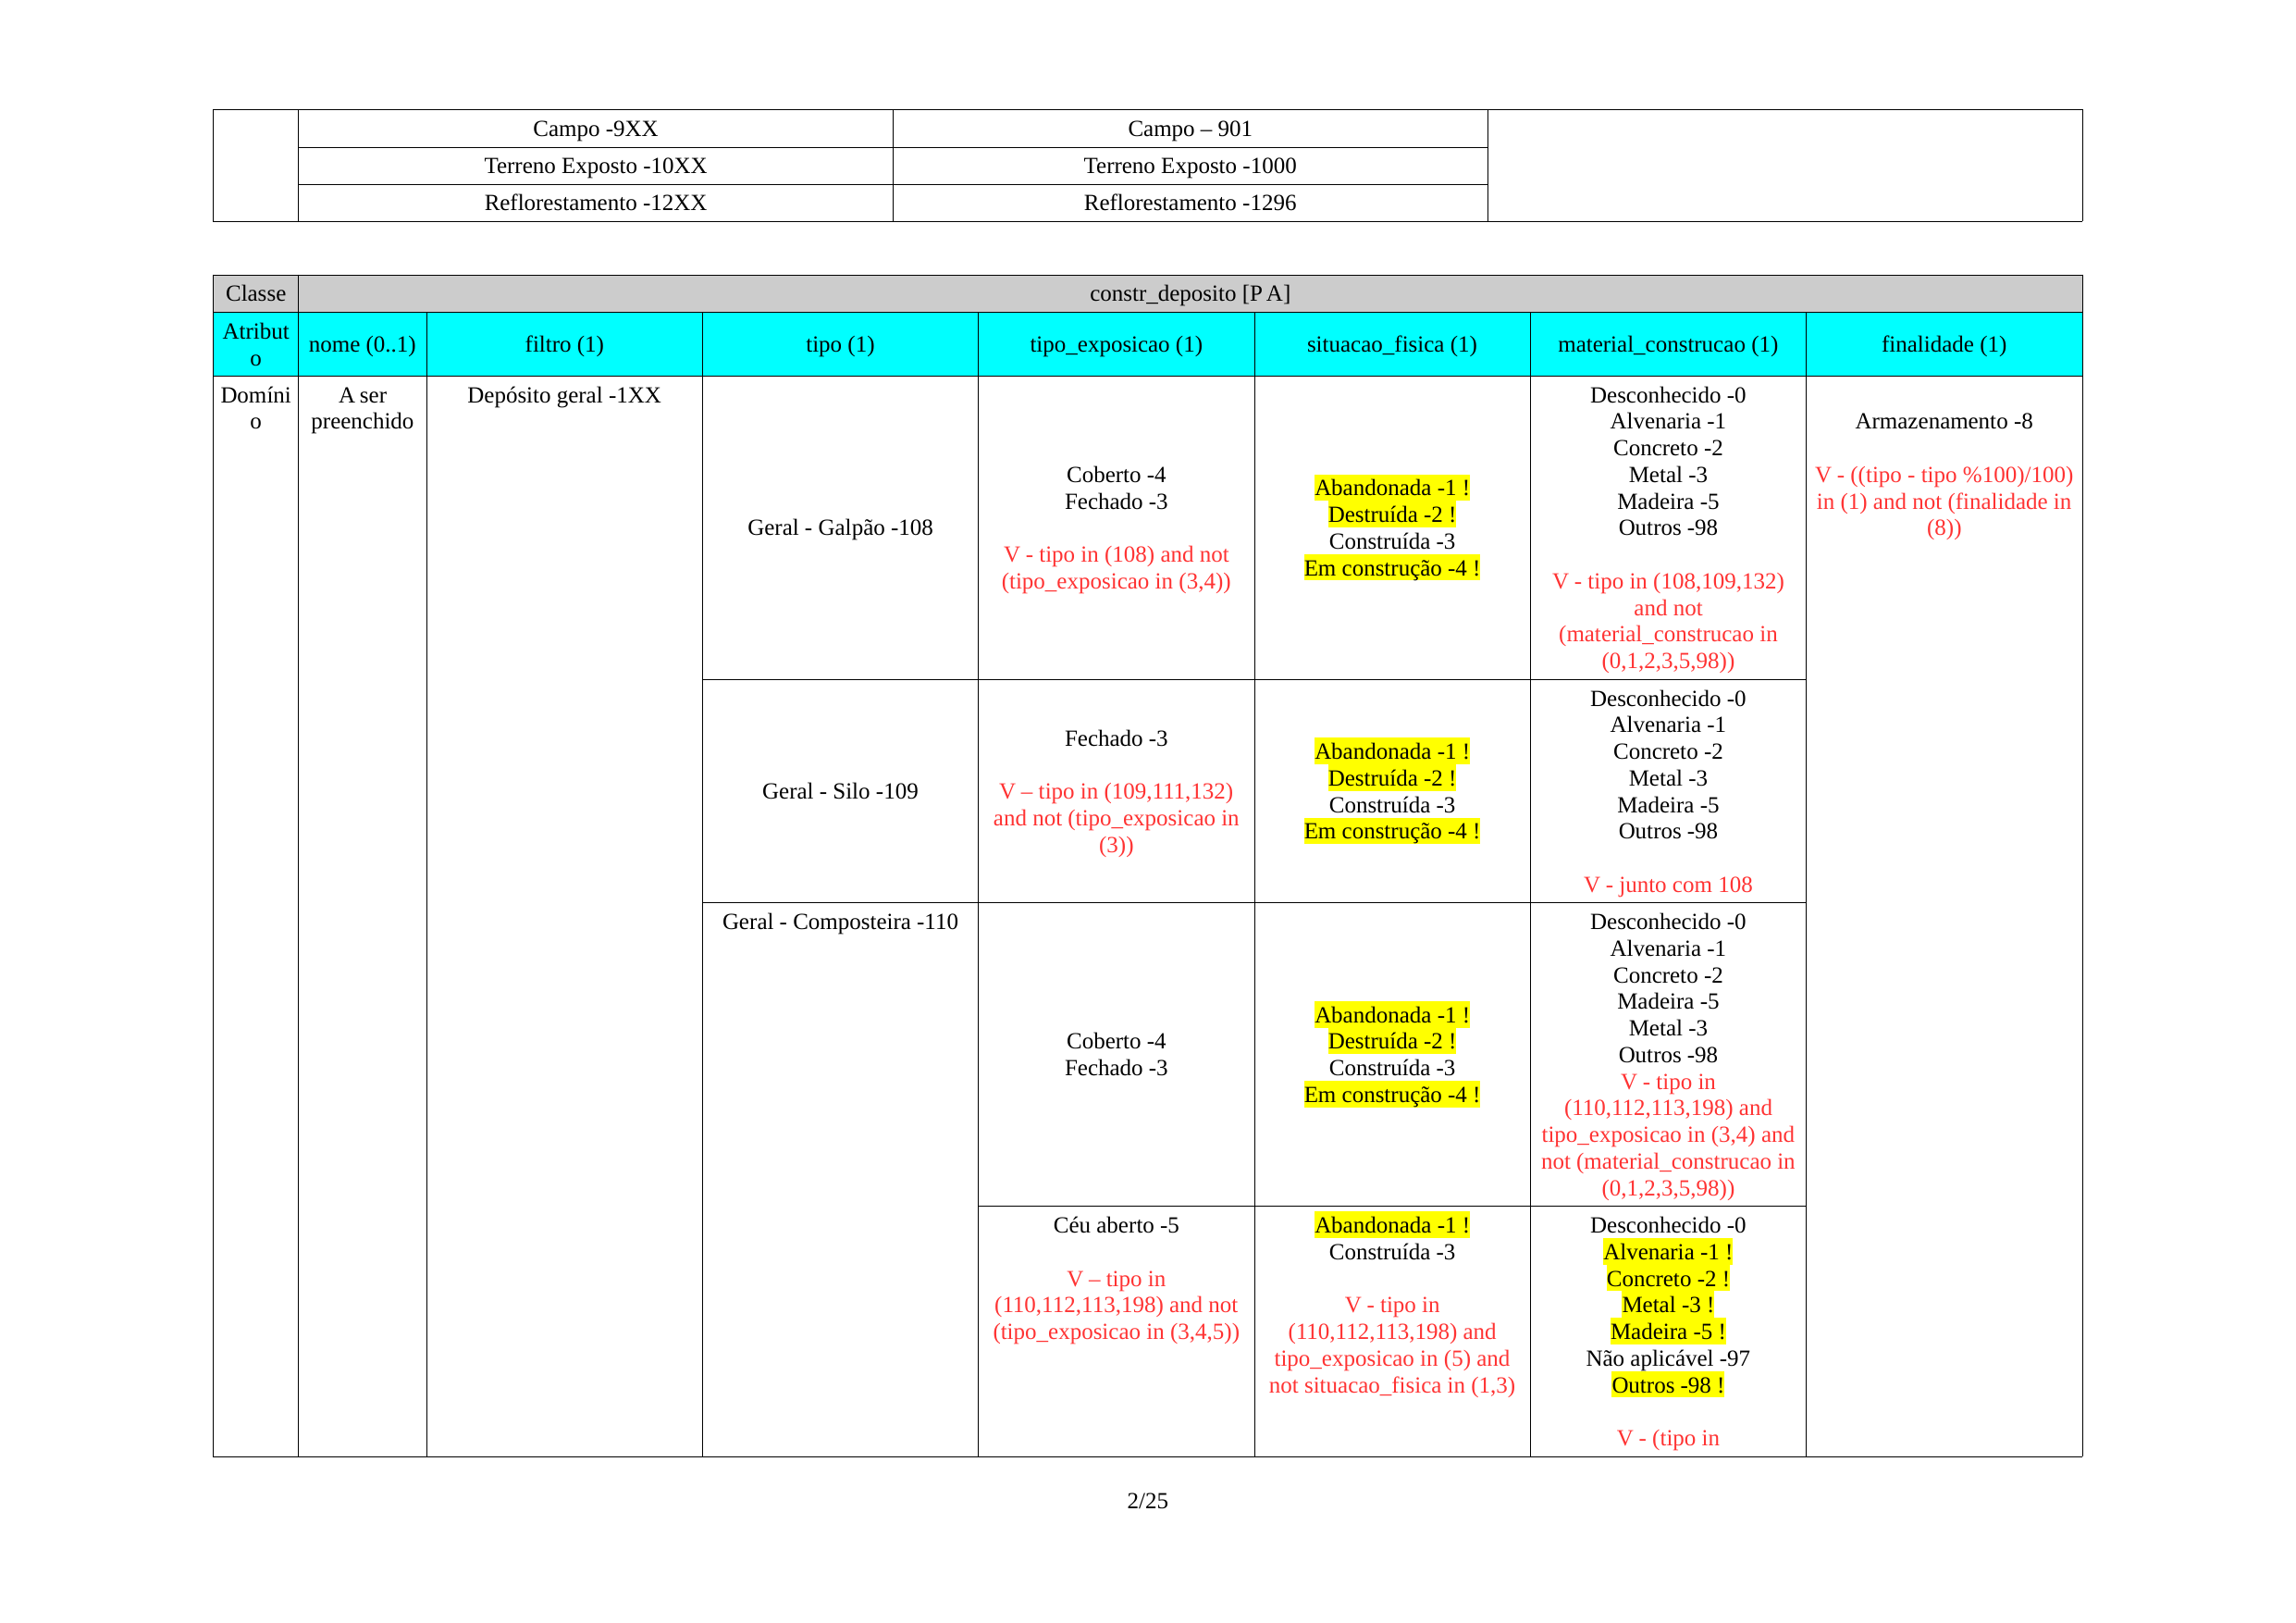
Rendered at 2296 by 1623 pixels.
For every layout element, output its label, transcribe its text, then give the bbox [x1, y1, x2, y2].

table_cell nome (0..1) [299, 313, 426, 376]
table_cell Desconhecido -0 Alvenaria -1 Concreto -2 Madeira -5 Metal -3 Outros -98 V - tipo in (110,112,113,198) and tipo_exposicao in (3,4) and not (material_construcao in (0,1,2,3,5,98)) [1531, 903, 1806, 1206]
table_cell Geral - Silo -109 [703, 680, 978, 902]
table_header constr_deposito [P A] [299, 276, 2082, 312]
table_cell Terreno Exposto -1000 [894, 148, 1487, 184]
table_cell Depósito geral -1XX [427, 377, 702, 1456]
table_cell filtro (1) [427, 313, 702, 376]
table_cell [214, 110, 298, 221]
table_cell Desconhecido -0 Alvenaria -1 Concreto -2 Metal -3 Madeira -5 Outros -98 V - tipo in (108,109,132) and not (material_construcao in (0,1,2,3,5,98)) [1531, 377, 1806, 679]
table_cell Abandonada -1 ! Destruída -2 ! Construída -3 Em construção -4 ! [1255, 903, 1530, 1206]
table_cell [1488, 110, 2082, 221]
table_cell situacao_fisica (1) [1255, 313, 1530, 376]
table_cell Campo – 901 [894, 110, 1487, 146]
table_cell Terreno Exposto -10XX [299, 148, 893, 184]
table_cell material_construcao (1) [1531, 313, 1806, 376]
table_cell Céu aberto -5 V – tipo in (110,112,113,198) and not (tipo_exposicao in (3,4,5)) [979, 1207, 1254, 1456]
table_cell Domínio [214, 377, 298, 1456]
table_cell Coberto -4 Fechado -3 V - tipo in (108) and not (tipo_exposicao in (3,4)) [979, 377, 1254, 679]
table_cell Abandonada -1 ! Destruída -2 ! Construída -3 Em construção -4 ! [1255, 680, 1530, 902]
table_cell Desconhecido -0 Alvenaria -1 Concreto -2 Metal -3 Madeira -5 Outros -98 V - junto com 108 [1531, 680, 1806, 902]
table_cell Geral - Galpão -108 [703, 377, 978, 679]
table_cell Reflorestamento -12XX [299, 185, 893, 221]
table_cell Atributo [214, 313, 298, 376]
table_cell Abandonada -1 ! Destruída -2 ! Construída -3 Em construção -4 ! [1255, 377, 1530, 679]
table_cell Fechado -3 V – tipo in (109,111,132) and not (tipo_exposicao in (3)) [979, 680, 1254, 902]
table_cell Reflorestamento -1296 [894, 185, 1487, 221]
table_cell Campo -9XX [299, 110, 893, 146]
table_cell finalidade (1) [1807, 313, 2082, 376]
table_cell Armazenamento -8 V - ((tipo - tipo %100)/100) in (1) and not (finalidade in (8)) [1807, 377, 2082, 1456]
table_cell A ser preenchido [299, 377, 426, 1456]
table_cell Coberto -4 Fechado -3 [979, 903, 1254, 1206]
table_cell tipo (1) [703, 313, 978, 376]
table_cell Desconhecido -0 Alvenaria -1 ! Concreto -2 ! Metal -3 ! Madeira -5 ! Não aplicável -97 Outros -98 ! V - (tipo in [1531, 1207, 1806, 1456]
table_cell Abandonada -1 ! Construída -3 V - tipo in (110,112,113,198) and tipo_exposicao in (5) and not situacao_fisica in (1,3) [1255, 1207, 1530, 1456]
table_cell tipo_exposicao (1) [979, 313, 1254, 376]
table_header Classe [214, 276, 298, 312]
table_cell Geral - Composteira -110 [703, 903, 978, 1456]
